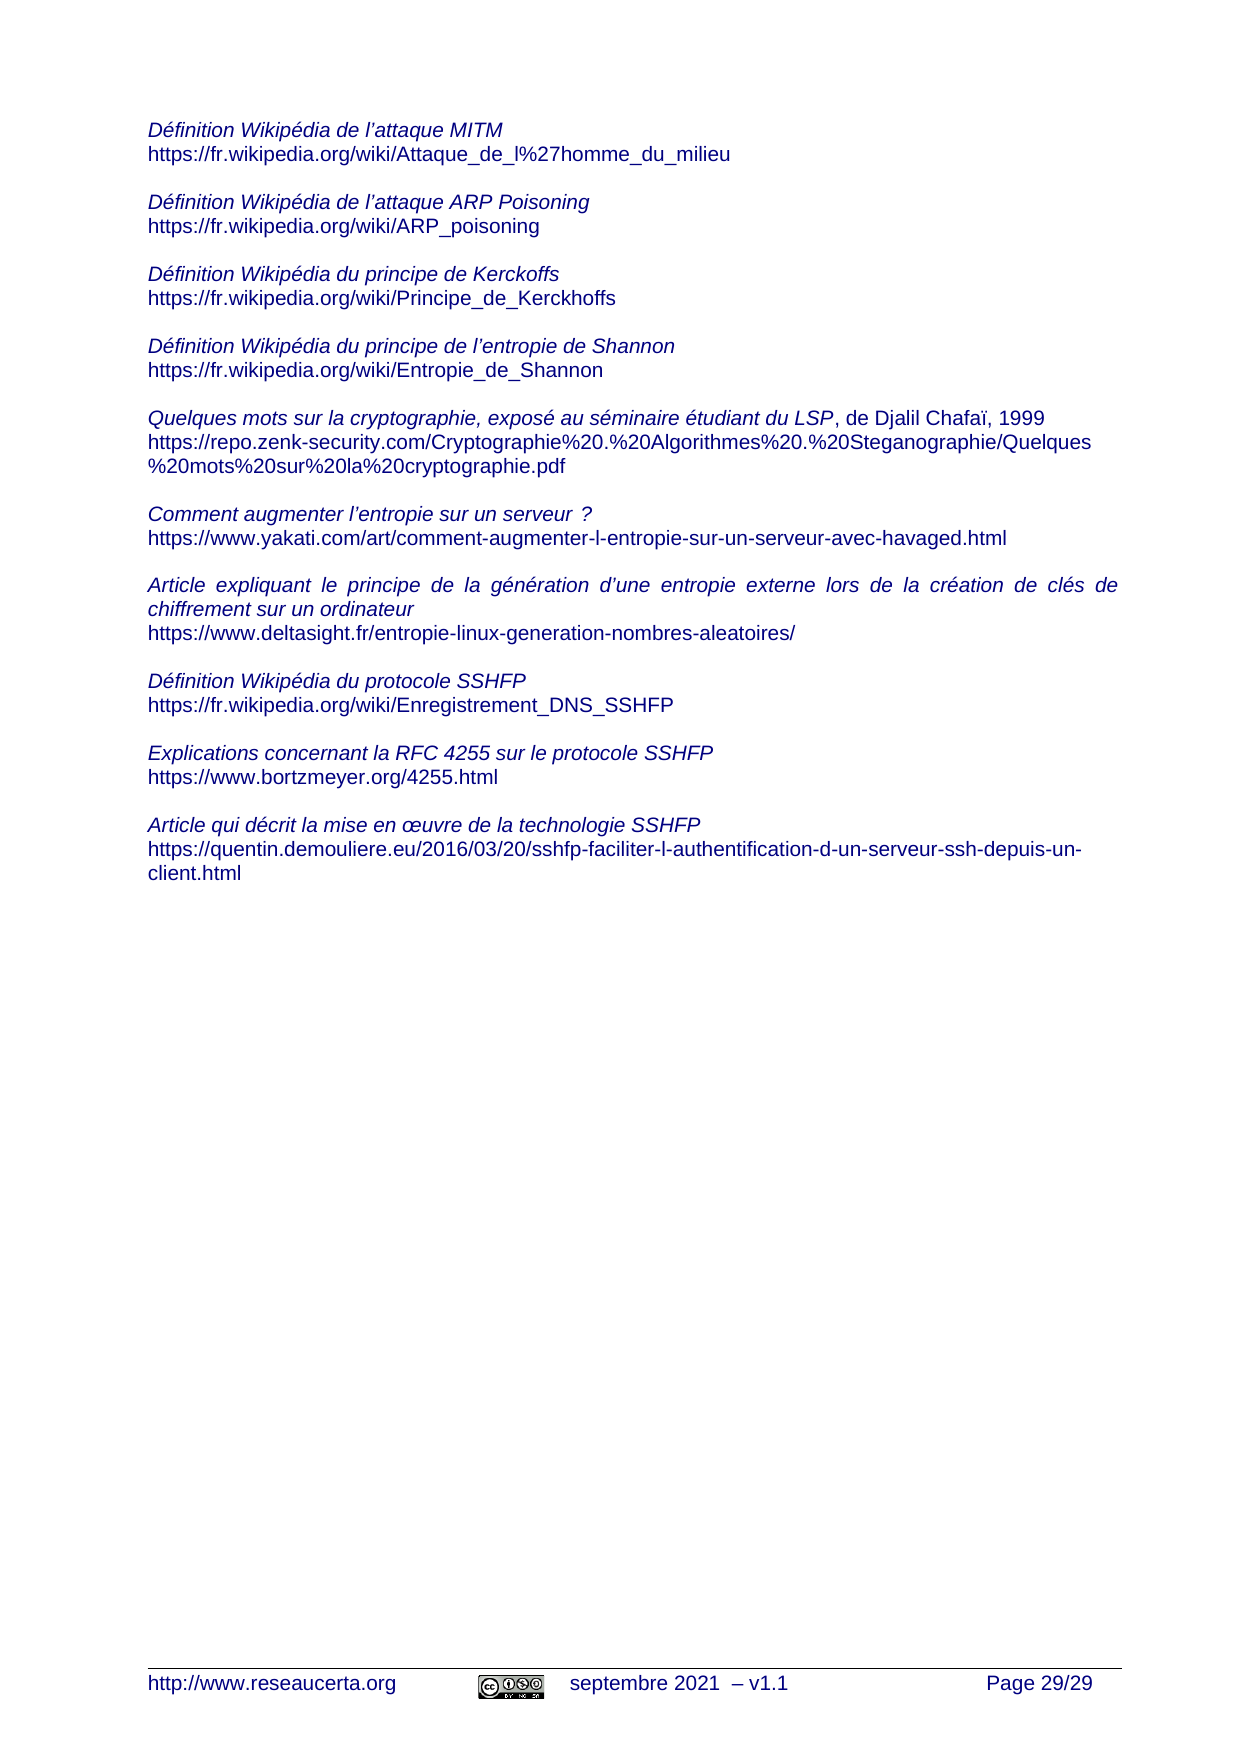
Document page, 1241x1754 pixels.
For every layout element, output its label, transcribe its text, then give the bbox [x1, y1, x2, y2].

text https://repo.zenk-security.com/Cryptographie%20.%20Algorithmes%20.%20Steganographie/Quelques%20mots%20sur%20la%20cryptographie.pdf [148, 429, 1122, 477]
text Définition Wikipédia de l’attaque MITM [148, 118, 1122, 142]
text https://fr.wikipedia.org/wiki/Entropie_de_Shannon [148, 358, 1122, 382]
text Explications concernant la RFC 4255 sur le protocole SSHFP [148, 741, 1122, 765]
text Article expliquant le principe de la génération d’une entropie externe lors de la création de clés de chiffrement sur un ordinateur [148, 573, 1122, 621]
text Définition Wikipédia du protocole SSHFP [148, 669, 1122, 693]
text https://fr.wikipedia.org/wiki/Principe_de_Kerckhoffs [148, 286, 1122, 310]
text https://quentin.demouliere.eu/2016/03/20/sshfp-faciliter-l-authentification-d-un-serveur-ssh-depuis-un-client.html [148, 837, 1122, 885]
text Définition Wikipédia du principe de l’entropie de Shannon [148, 334, 1122, 358]
text https://www.yakati.com/art/comment-augmenter-l-entropie-sur-un-serveur-avec-havaged.html [148, 525, 1122, 549]
text Quelques mots sur la cryptographie, exposé au séminaire étudiant du LSP, de Djalil Chafaï, 1999 [148, 406, 1122, 429]
text https://www.deltasight.fr/entropie-linux-generation-nombres-aleatoires/ [148, 621, 1122, 645]
text Définition Wikipédia du principe de Kerckoffs [148, 262, 1122, 286]
text https://fr.wikipedia.org/wiki/Attaque_de_l%27homme_du_milieu [148, 142, 1122, 166]
text Comment augmenter l’entropie sur un serveur ? [148, 501, 1122, 525]
text Définition Wikipédia de l’attaque ARP Poisoning [148, 190, 1122, 214]
text Article qui décrit la mise en œuvre de la technologie SSHFP [148, 813, 1122, 837]
text https://fr.wikipedia.org/wiki/Enregistrement_DNS_SSHFP [148, 693, 1122, 717]
text https://www.bortzmeyer.org/4255.html [148, 765, 1122, 789]
picture [478, 1675, 545, 1699]
text https://fr.wikipedia.org/wiki/ARP_poisoning [148, 214, 1122, 238]
